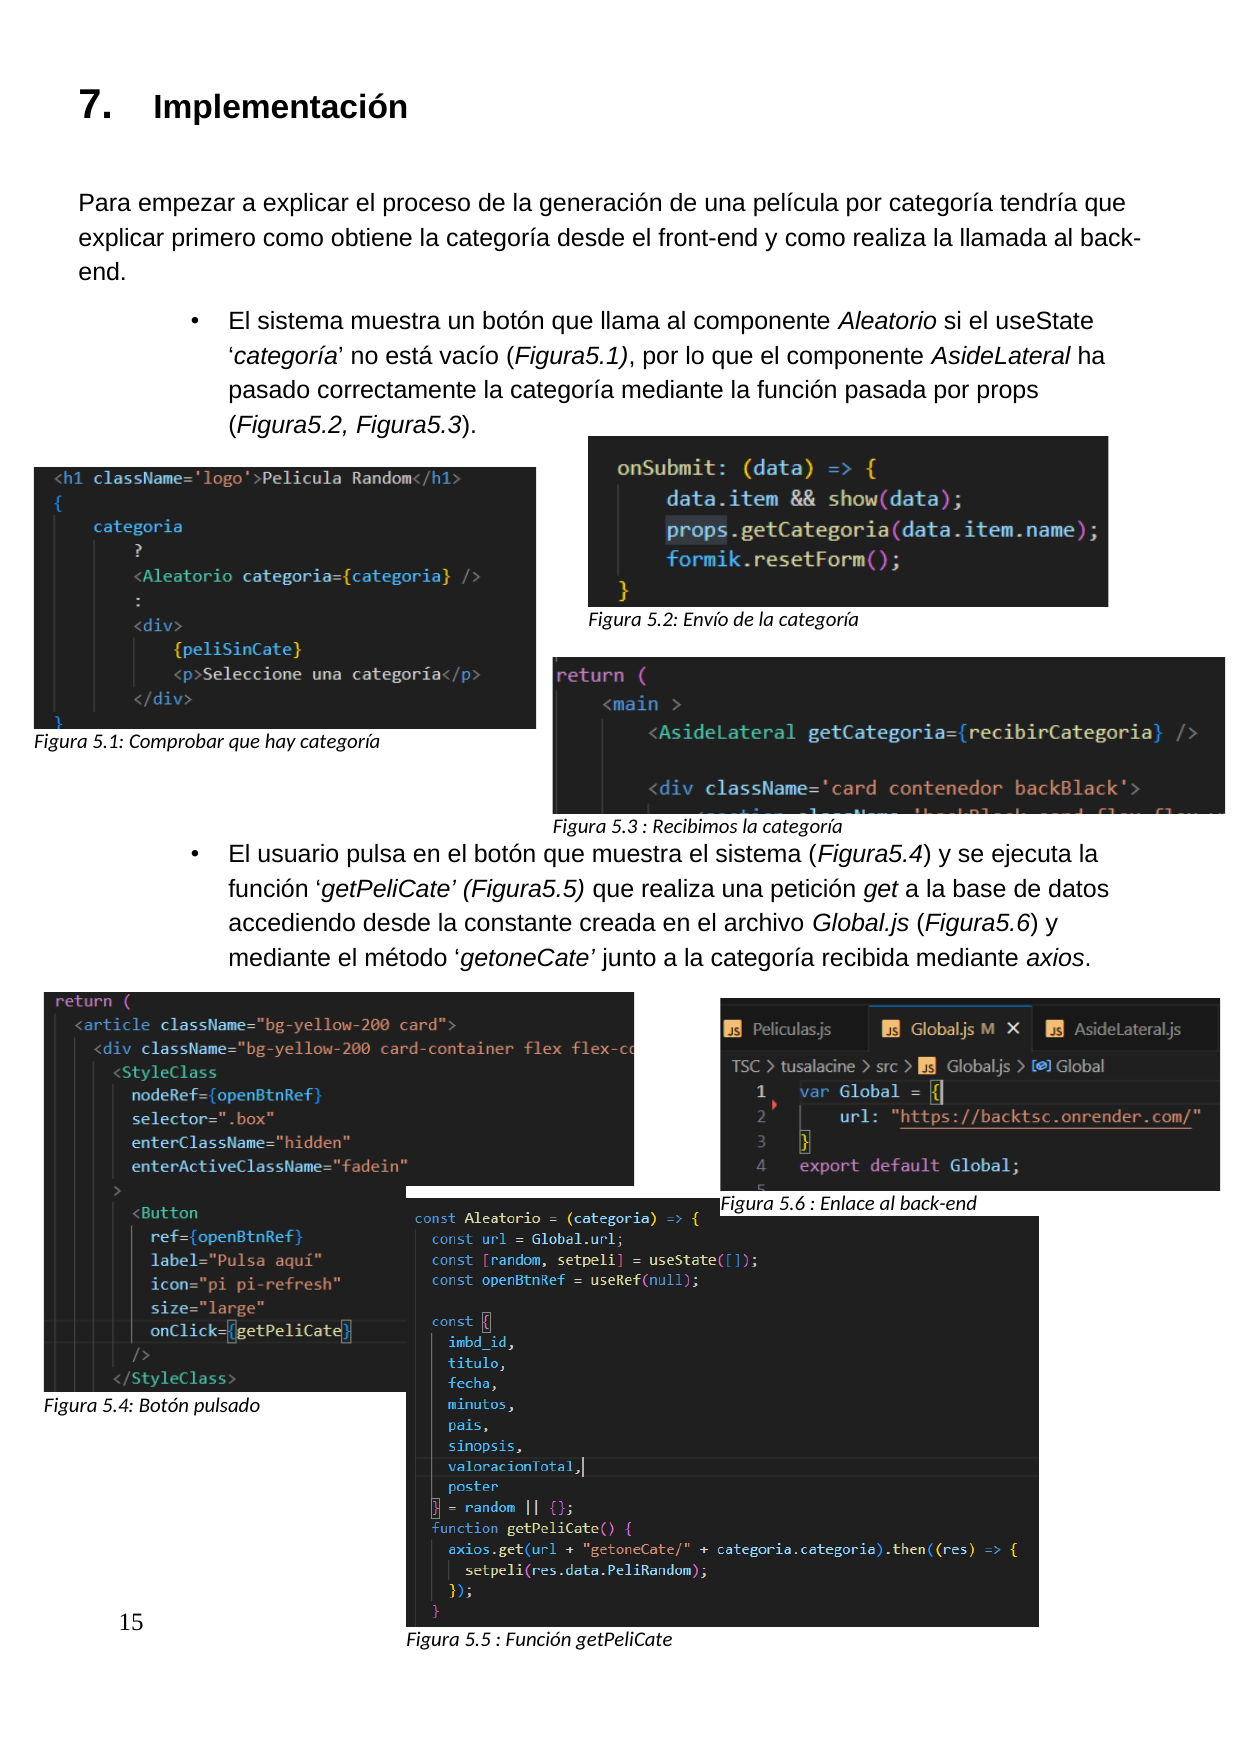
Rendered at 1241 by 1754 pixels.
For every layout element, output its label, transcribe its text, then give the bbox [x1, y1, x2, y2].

picture [33, 467, 537, 729]
picture [552, 657, 1226, 814]
text Para empezar a explicar el proceso de la generación de una película por categoría tendría que explicar primero como obtiene la categoría desde el front-end y como realiza la llamada al back-end. [78, 188, 1152, 286]
text Figura 5.4: Botón pulsado [44, 1392, 406, 1417]
subtitle Implementación [78, 80, 1152, 128]
picture [720, 998, 1221, 1191]
list El sistema muestra un botón que llama al componente Aleatorio si el useState ‘categoría’ no está vacío (Figura5.1), por lo que el componente AsideLateral ha pasado correctamente la categoría mediante la función pasada por props (Figura5.2, Figura5.3). [191, 306, 1152, 439]
list El usuario pulsa en el botón que muestra el sistema (Figura5.4) y se ejecuta la función ‘getPeliCate’ (Figura5.5) que realiza una petición get a la base de datos accediendo desde la constante creada en el archivo Global.js (Figura5.6) y mediante el método ‘getoneCate’ junto a la categoría recibida mediante axios. [34, 455, 1225, 971]
list Figura 5.1: Comprobar que hay categoría [34, 729, 536, 754]
text Figura 5.6 : Enlace al back-end [720, 1191, 1220, 1216]
picture [43, 992, 1039, 1627]
picture [588, 436, 1109, 607]
text Figura 5.5 : Función getPeliCate [406, 1627, 1039, 1652]
list Figura 5.3 : Recibimos la categoría [553, 814, 1225, 839]
list Figura 5.2: Envío de la categoría [588, 607, 1108, 632]
